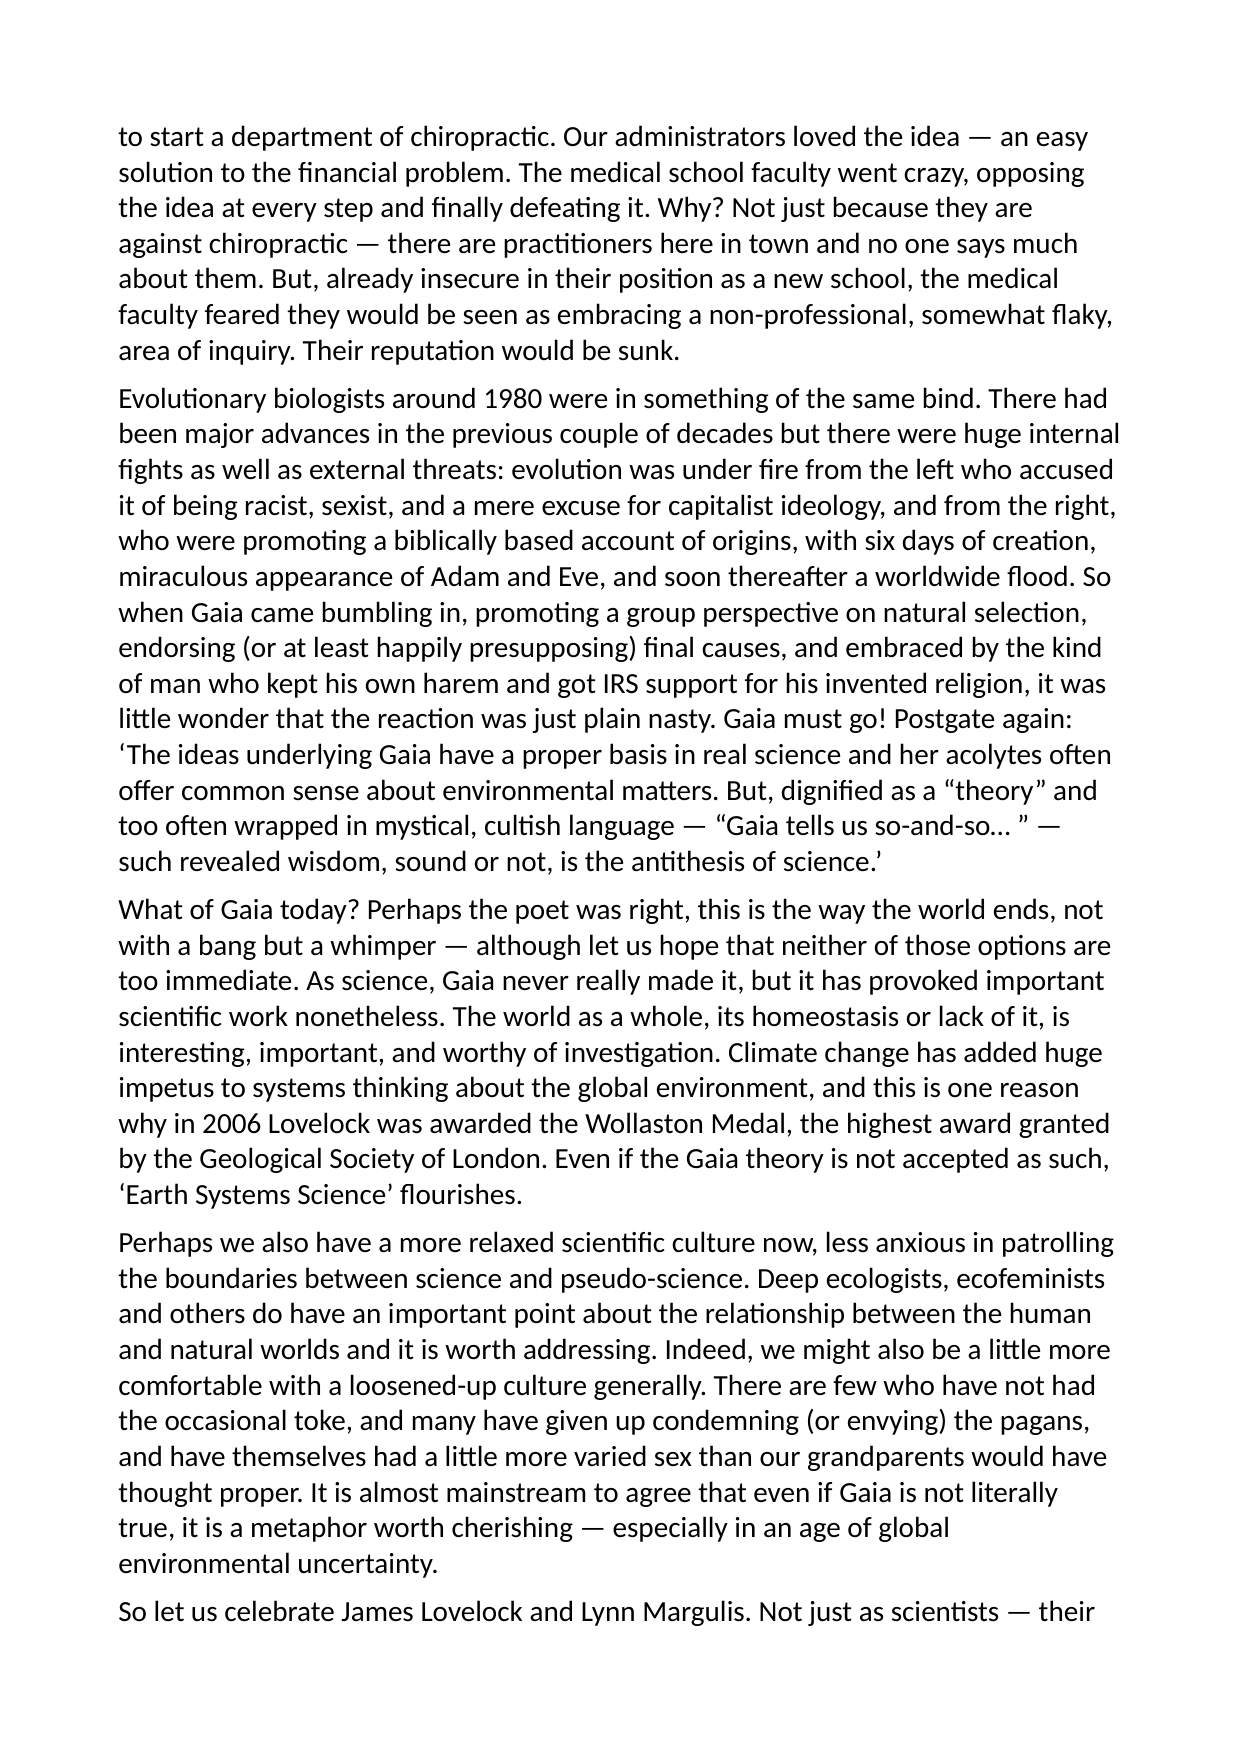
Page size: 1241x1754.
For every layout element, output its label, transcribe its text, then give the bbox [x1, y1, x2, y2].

text Evolutionary biologists around 1980 were in something of the same bind. There had been major advances in the previous couple of decades but there were huge internal fights as well as external threats: evolution was under fire from the left who accused it of being racist, sexist, and a mere excuse for capitalist ideology, and from the right, who were promoting a biblically based account of origins, with six days of creation, miraculous appearance of Adam and Eve, and soon thereafter a worldwide flood. So when Gaia came bumbling in, promoting a group perspective on natural selection, endorsing (or at least happily presupposing) final causes, and embraced by the kind of man who kept his own harem and got IRS support for his invented religion, it was little wonder that the reaction was just plain nasty. Gaia must go! Postgate again: ‘The ideas underlying Gaia have a proper basis in real science and her acolytes often offer common sense about environmental matters. But, dignified as a “theory” and too often wrapped in mystical, cultish language — “Gaia tells us so-and-so… ” — such revealed wisdom, sound or not, is the antithesis of science.’ [118, 380, 1122, 879]
text Perhaps we also have a more relaxed scientific culture now, less anxious in patrolling the boundaries between science and pseudo-science. Deep ecologists, ecofeminists and others do have an important point about the relationship between the human and natural worlds and it is worth addressing. Indeed, we might also be a little more comfortable with a loosened-up culture generally. There are few who have not had the occasional toke, and many have given up condemning (or envying) the pagans, and have themselves had a little more varied sex than our grandparents would have thought proper. It is almost mainstream to agree that even if Gaia is not literally true, it is a metaphor worth cherishing — especially in an age of global environmental uncertainty. [118, 1224, 1122, 1581]
text What of Gaia today? Perhaps the poet was right, this is the way the world ends, not with a bang but a whimper — although let us hope that neither of those options are too immediate. As science, Gaia never really made it, but it has provoked important scientific work nonetheless. The world as a whole, its homeostasis or lack of it, is interesting, important, and worthy of investigation. Climate change has added huge impetus to systems thinking about the global environment, and this is one reason why in 2006 Lovelock was awarded the Wollaston Medal, the highest award granted by the Geological Society of London. Even if the Gaia theory is not accepted as such, ‘Earth Systems Science’ flourishes. [118, 891, 1122, 1212]
text to start a department of chiropractic. Our administrators loved the idea — an easy solution to the financial problem. The medical school faculty went crazy, opposing the idea at every step and finally defeating it. Why? Not just because they are against chiropractic — there are practitioners here in town and no one says much about them. But, already insecure in their position as a new school, the medical faculty feared they would be seen as embracing a non-professional, somewhat flaky, area of inquiry. Their reputation would be sunk. [118, 118, 1122, 367]
text So let us celebrate James Lovelock and Lynn Margulis. Not just as scientists — their [118, 1593, 1122, 1629]
